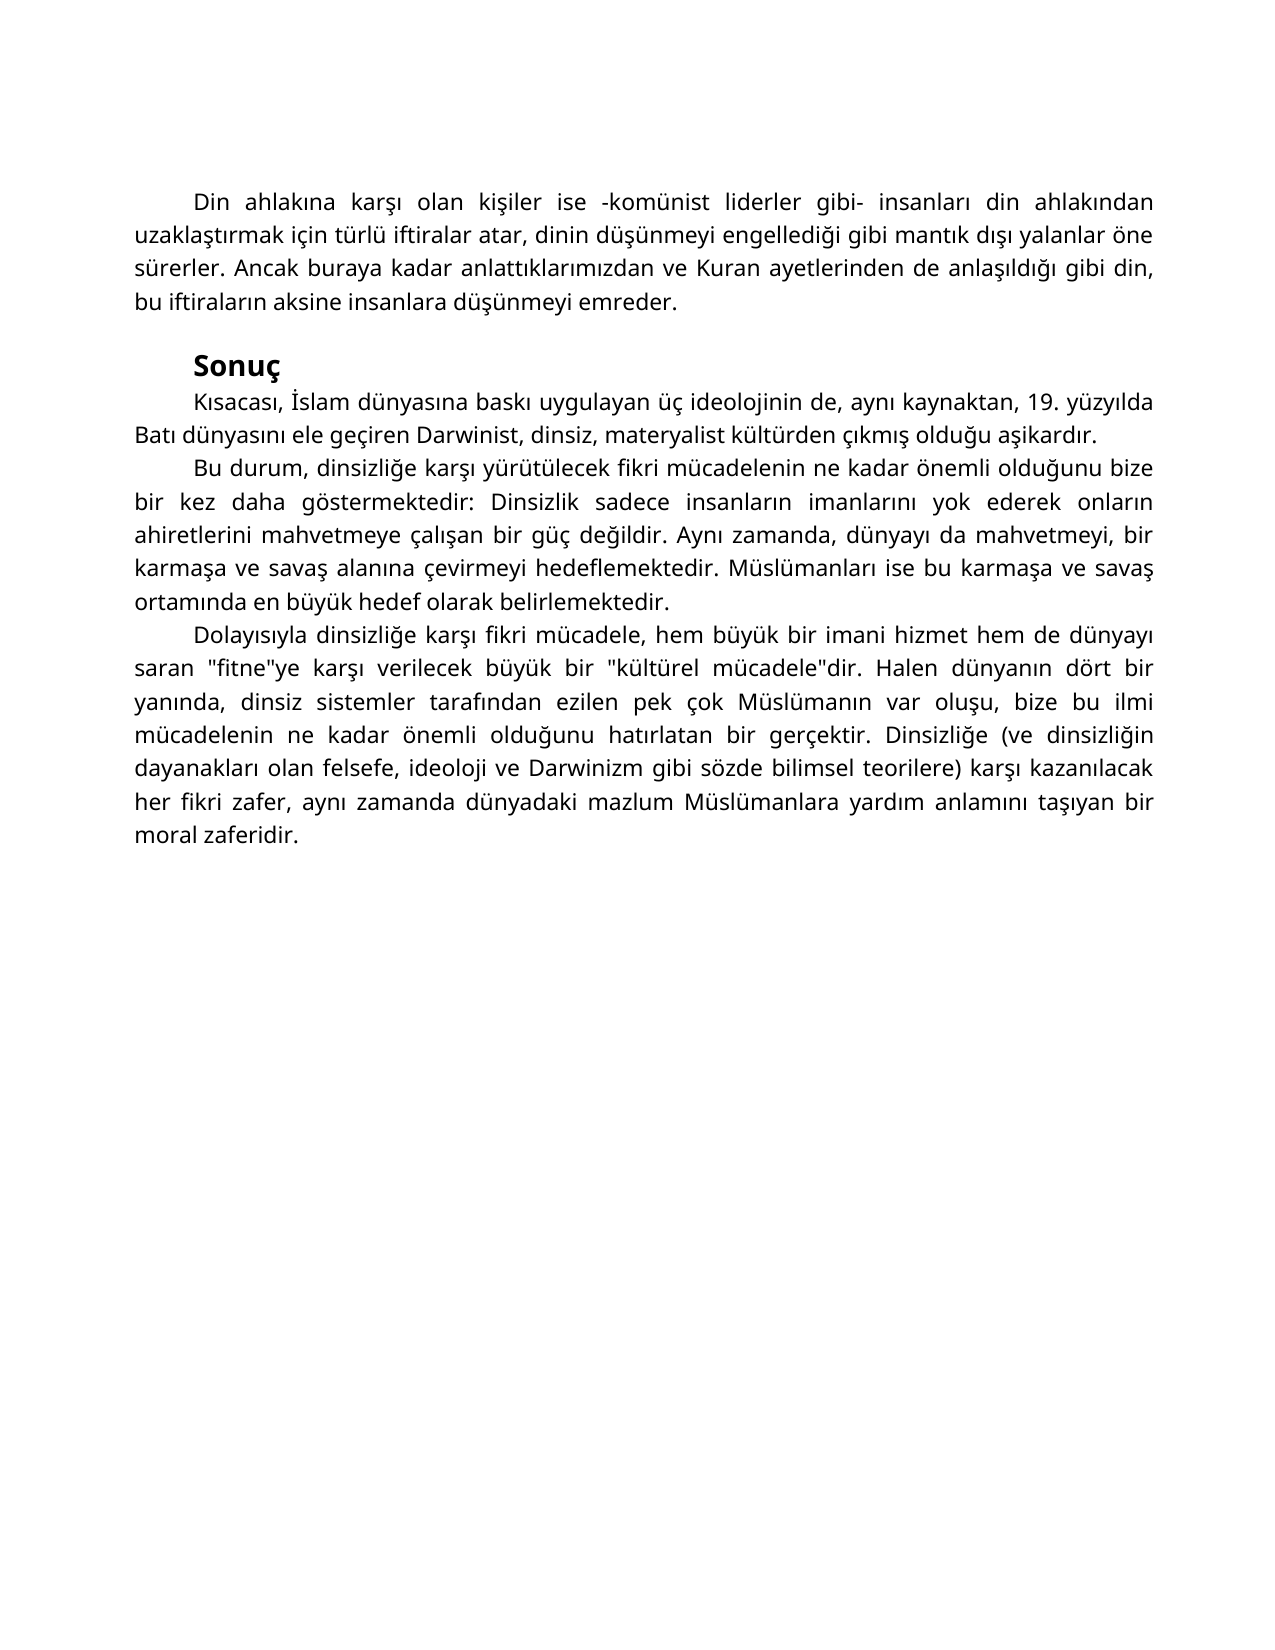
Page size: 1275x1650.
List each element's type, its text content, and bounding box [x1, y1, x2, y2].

text Kısacası, İslam dünyasına baskı uygulayan üç ideolojinin de, aynı kaynaktan, 19. yüzyılda Batı dünyasını ele geçiren Darwinist, dinsiz, materyalist kültürden çıkmış olduğu aşikardır. [134, 383, 1155, 450]
text Dolayısıyla dinsizliğe karşı fikri mücadele, hem büyük bir imani hizmet hem de dünyayı saran "fitne"ye karşı verilecek büyük bir "kültürel mücadele"dir. Halen dünyanın dört bir yanında, dinsiz sistemler tarafından ezilen pek çok Müslümanın var oluşu, bize bu ilmi mücadelenin ne kadar önemli olduğunu hatırlatan bir gerçektir. Dinsizliğe (ve dinsizliğin dayanakları olan felsefe, ideoloji ve Darwinizm gibi sözde bilimsel teorilere) karşı kazanılacak her fikri zafer, aynı zamanda dünyadaki mazlum Müslümanlara yardım anlamını taşıyan bir moral zaferidir. [134, 617, 1155, 850]
subtitle Sonuç [134, 350, 1155, 383]
text Bu durum, dinsizliğe karşı yürütülecek fikri mücadelenin ne kadar önemli olduğunu bize bir kez daha göstermektedir: Dinsizlik sadece insanların imanlarını yok ederek onların ahiretlerini mahvetmeye çalışan bir güç değildir. Aynı zamanda, dünyayı da mahvetmeyi, bir karmaşa ve savaş alanına çevirmeyi hedeflemektedir. Müslümanları ise bu karmaşa ve savaş ortamında en büyük hedef olarak belirlemektedir. [134, 450, 1155, 617]
text Din ahlakına karşı olan kişiler ise -komünist liderler gibi- insanları din ahlakından uzaklaştırmak için türlü iftiralar atar, dinin düşünmeyi engellediği gibi mantık dışı yalanlar öne sürerler. Ancak buraya kadar anlattıklarımızdan ve Kuran ayetlerinden de anlaşıldığı gibi din, bu iftiraların aksine insanlara düşünmeyi emreder. [134, 183, 1155, 317]
